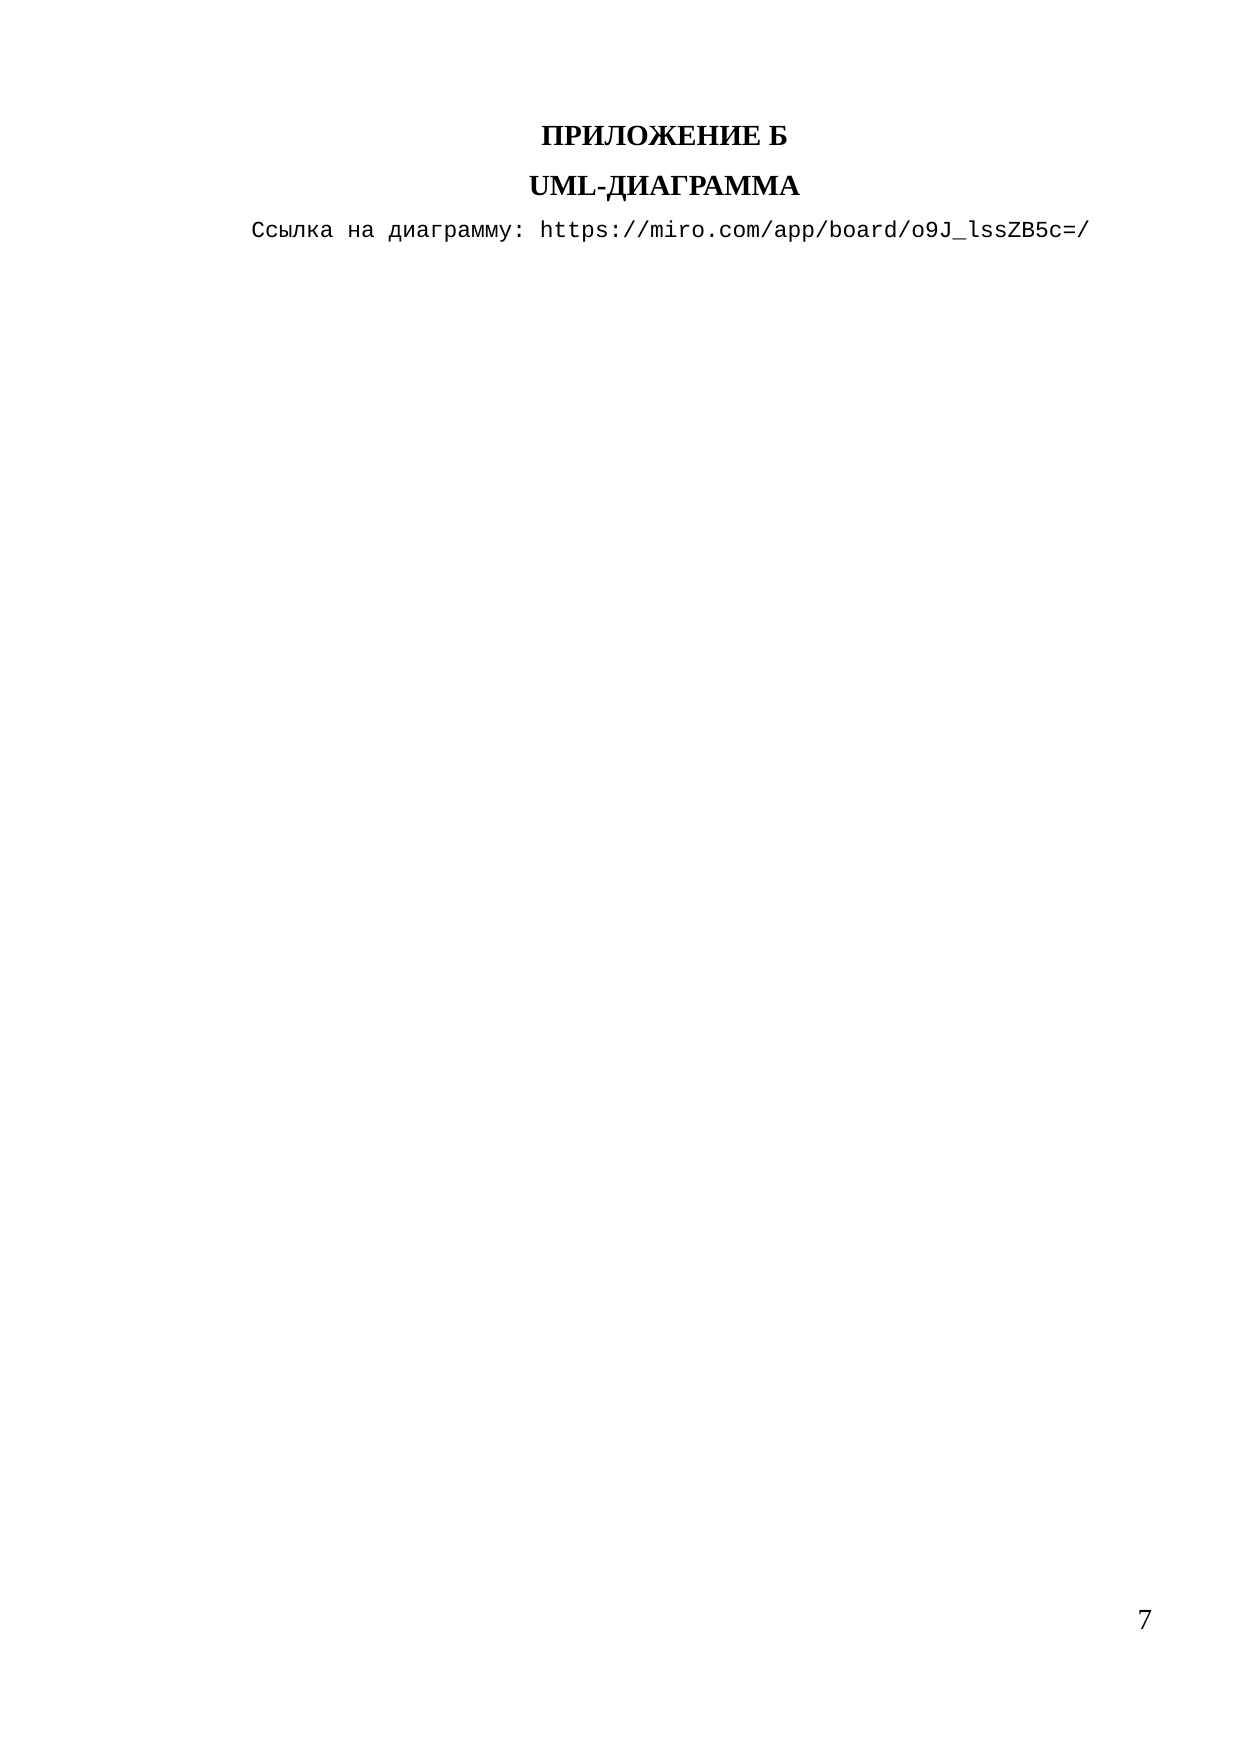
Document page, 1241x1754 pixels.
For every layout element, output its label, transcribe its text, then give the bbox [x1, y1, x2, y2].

text Ссылка на диаграмму: https://miro.com/app/board/o9J_lssZB5c=/ [177, 219, 1152, 245]
subtitle Приложение Б UML-ДИАГРАММА [177, 118, 1152, 202]
